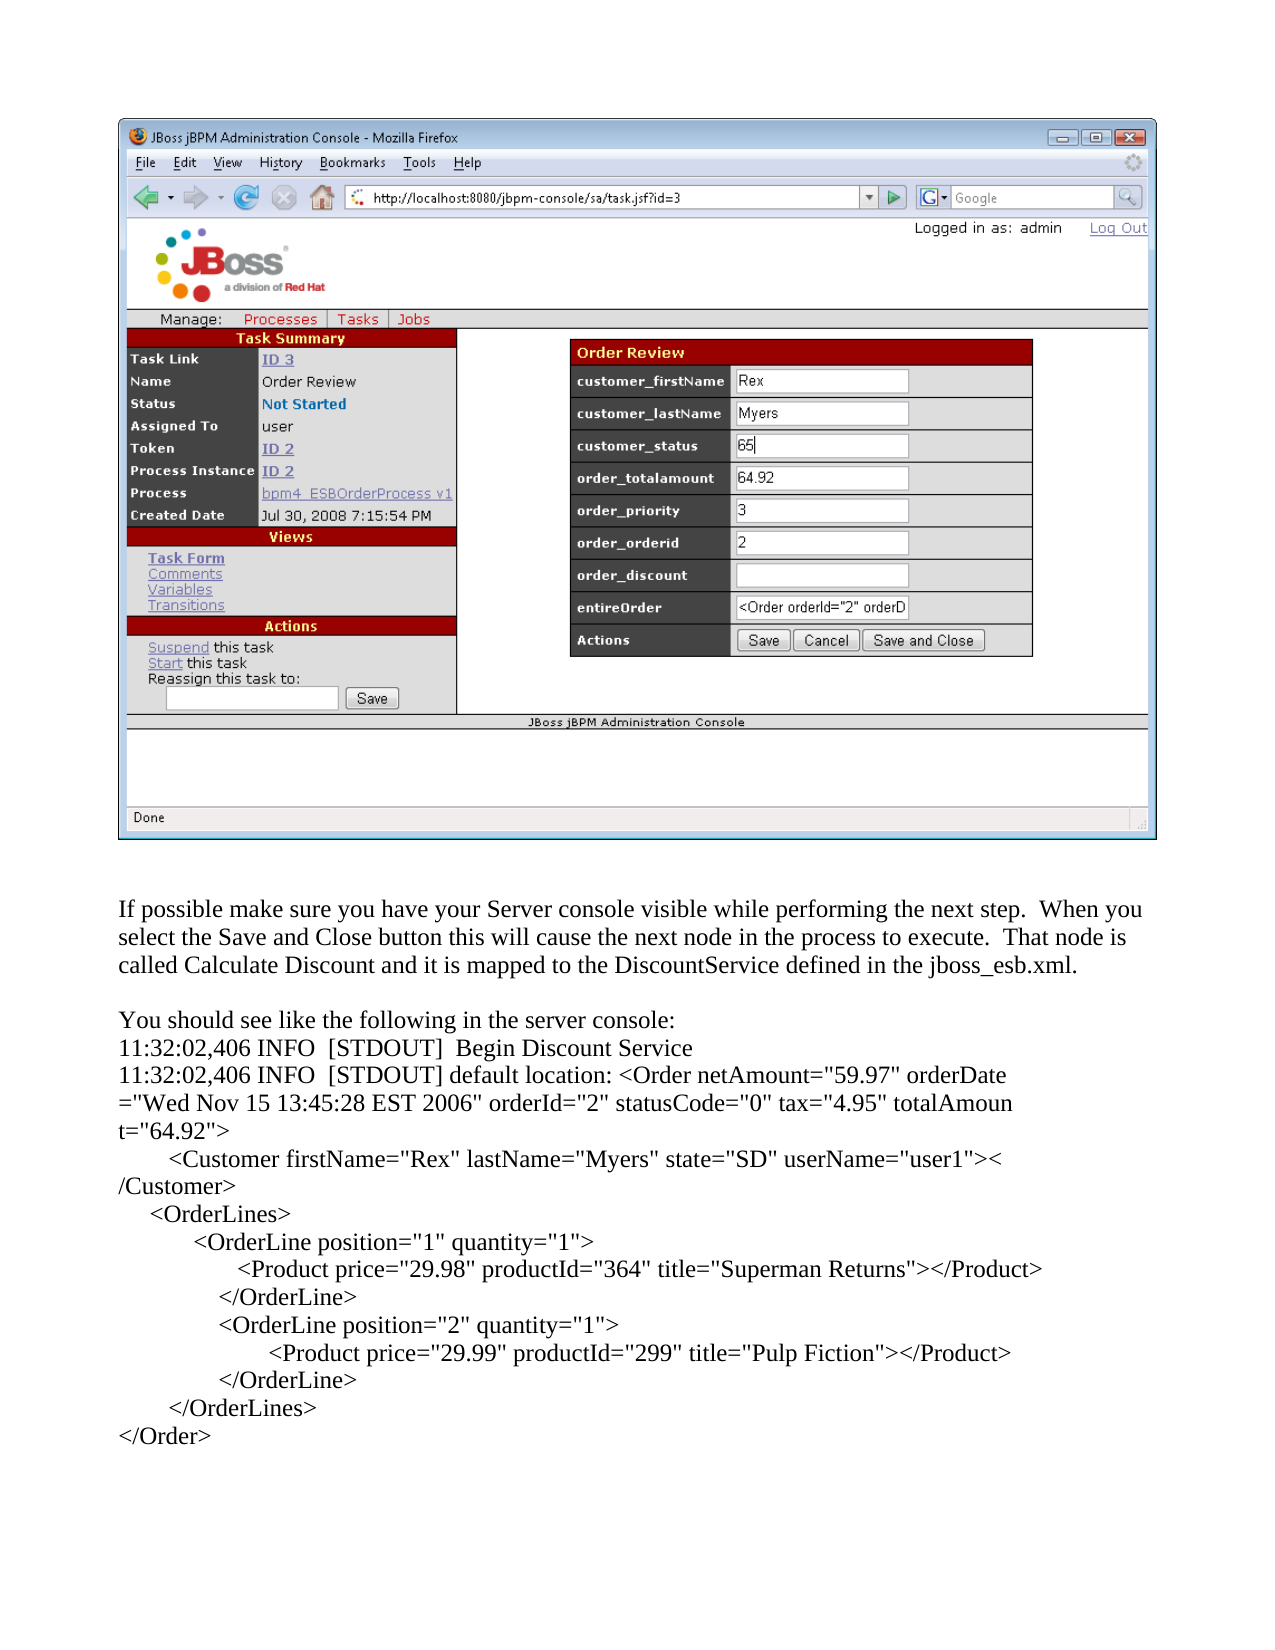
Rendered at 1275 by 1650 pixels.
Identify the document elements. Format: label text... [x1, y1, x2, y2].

text You should see like the following in the server console: [118, 1006, 1157, 1034]
text <OrderLine position="2" quantity="1"> [118, 1311, 1157, 1339]
text /Customer> [118, 1172, 1157, 1200]
text </OrderLine> [118, 1283, 1157, 1311]
picture [118, 118, 1157, 840]
text <OrderLine position="1" quantity="1"> [118, 1228, 1157, 1256]
text </OrderLines> [118, 1394, 1157, 1422]
text ="Wed Nov 15 13:45:28 EST 2006" orderId="2" statusCode="0" tax="4.95" totalAmoun [118, 1089, 1157, 1117]
text <Product price="29.98" productId="364" title="Superman Returns"></Product> [118, 1256, 1157, 1283]
text If possible make sure you have your Server console visible while performing the next step. When you select the Save and Close button this will cause the next node in the process to execute. That node is called Calculate Discount and it is mapped to the DiscountService defined in the jboss_esb.xml. [118, 895, 1157, 978]
text </OrderLine> [118, 1366, 1157, 1394]
text 11:32:02,406 INFO [STDOUT] Begin Discount Service [118, 1034, 1157, 1062]
text t="64.92"> [118, 1117, 1157, 1145]
text <Customer firstName="Rex" lastName="Myers" state="SD" userName="user1">< [118, 1145, 1157, 1172]
text <OrderLines> [118, 1200, 1157, 1228]
text 11:32:02,406 INFO [STDOUT] default location: <Order netAmount="59.97" orderDate [118, 1062, 1157, 1089]
text </Order> [118, 1422, 1157, 1449]
text <Product price="29.99" productId="299" title="Pulp Fiction"></Product> [118, 1339, 1157, 1366]
